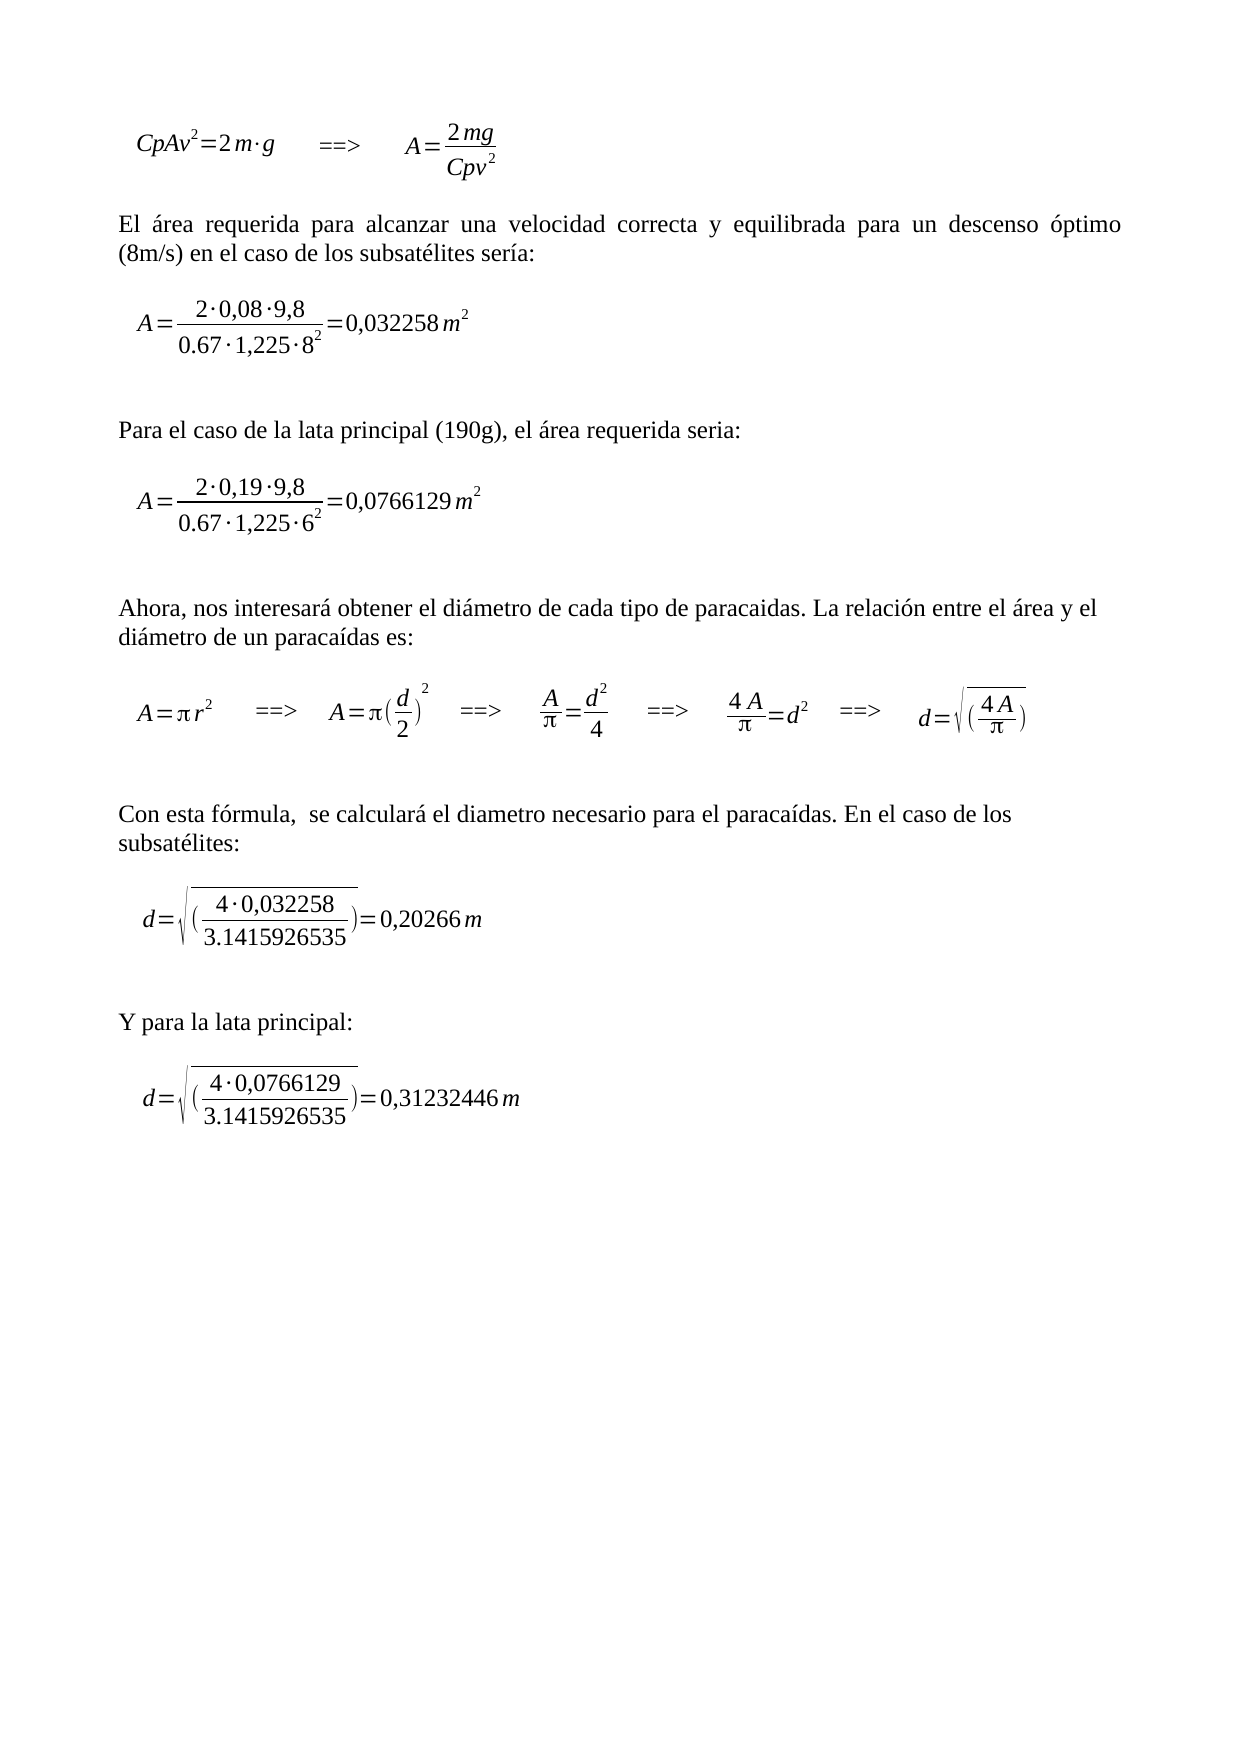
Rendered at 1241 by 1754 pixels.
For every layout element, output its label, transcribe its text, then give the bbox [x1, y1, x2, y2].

text Y para la lata principal: [118, 1007, 1122, 1036]
text ==> ==> ==> ==> [118, 679, 1122, 742]
text El área requerida para alcanzar una velocidad correcta y equilibrada para un descenso óptimo (8m/s) en el caso de los subsatélites sería: [118, 209, 1122, 267]
text Ahora, nos interesará obtener el diámetro de cada tipo de paracaidas. La relación entre el área y el diámetro de un paracaídas es: [118, 593, 1122, 651]
text Con esta fórmula, se calculará el diametro necesario para el paracaídas. En el caso de los subsatélites: [118, 799, 1122, 857]
text ==> [118, 118, 1122, 181]
text Para el caso de la lata principal (190g), el área requerida seria: [118, 416, 1122, 444]
